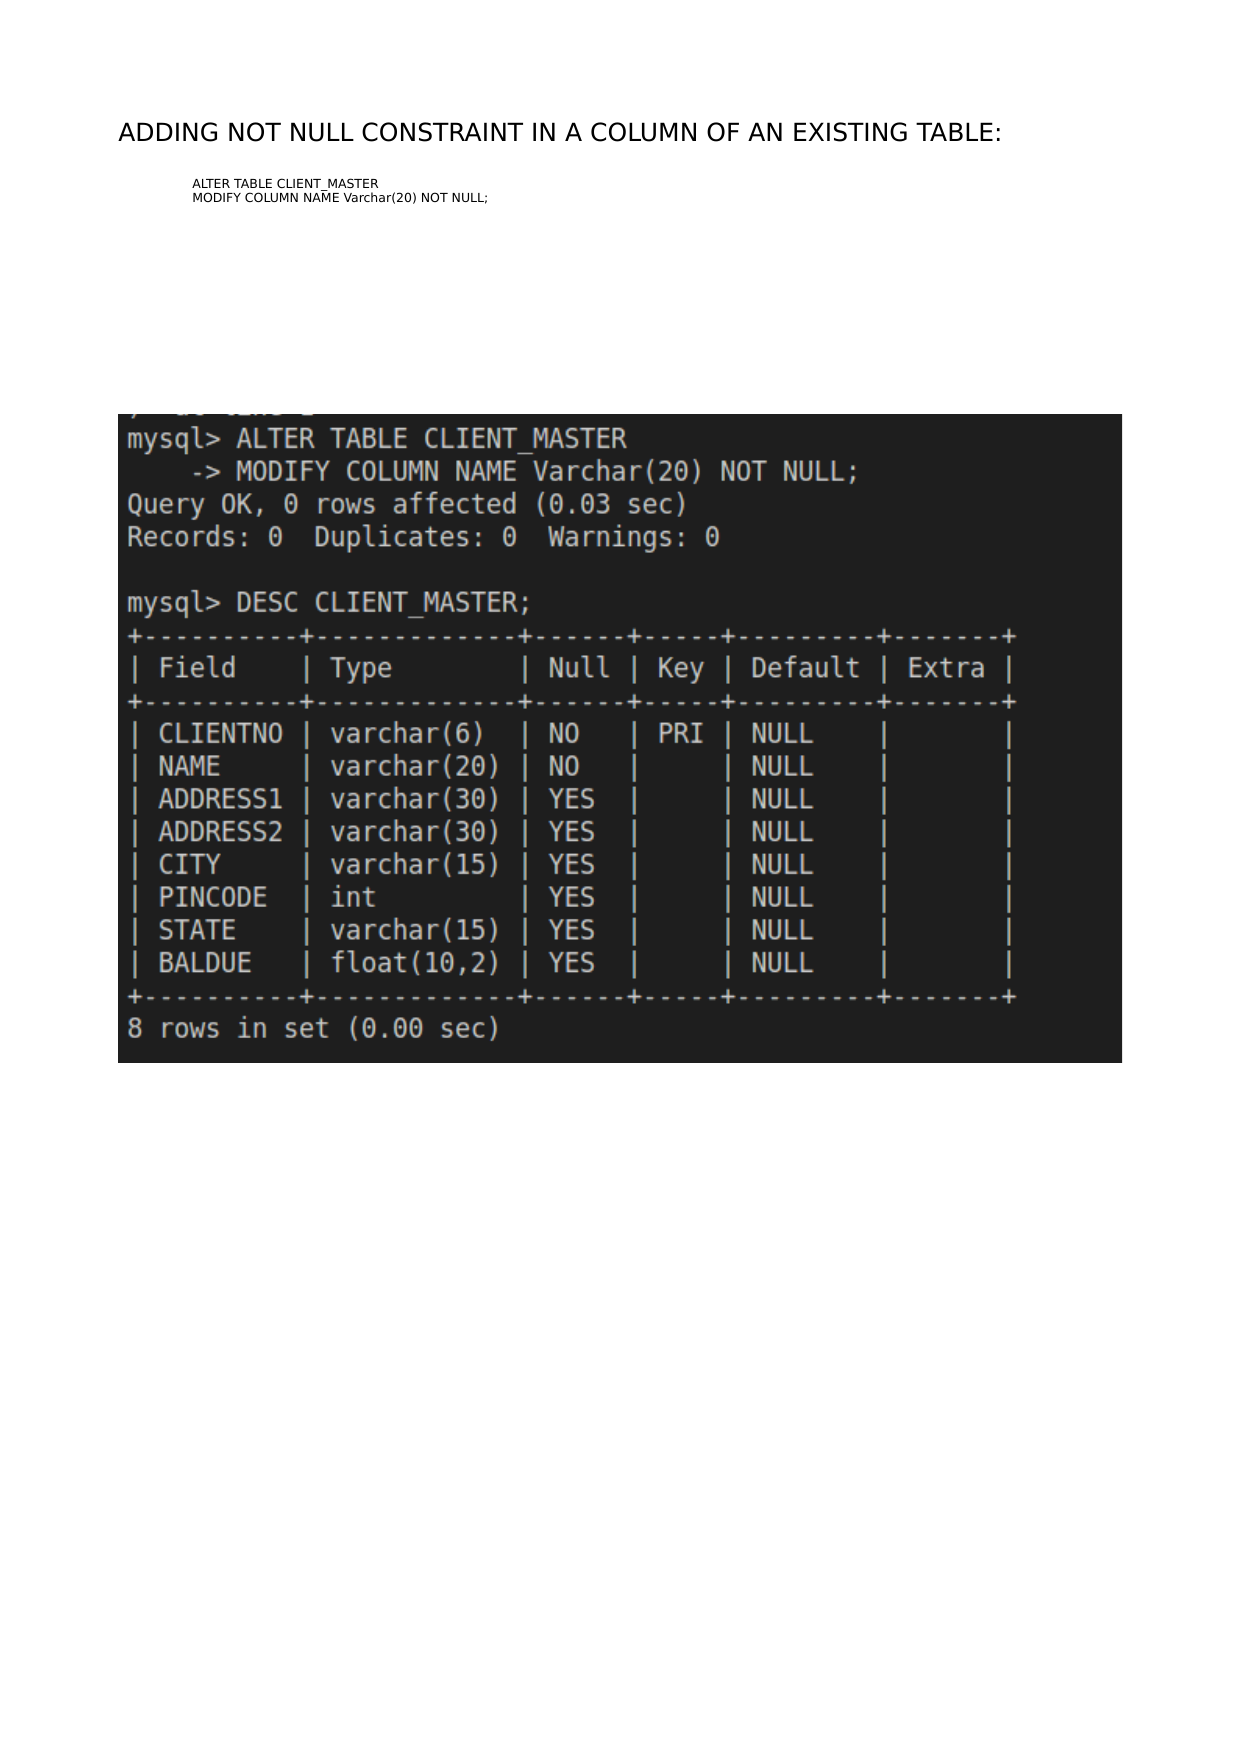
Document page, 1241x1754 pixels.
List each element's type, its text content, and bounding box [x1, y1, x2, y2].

text ADDING NOT NULL CONSTRAINT IN A COLUMN OF AN EXISTING TABLE: [118, 118, 1122, 147]
text ALTER TABLE CLIENT_MASTER [118, 176, 1122, 191]
text MODIFY COLUMN NAME Varchar(20) NOT NULL; [118, 191, 1122, 206]
picture [118, 414, 1123, 1063]
